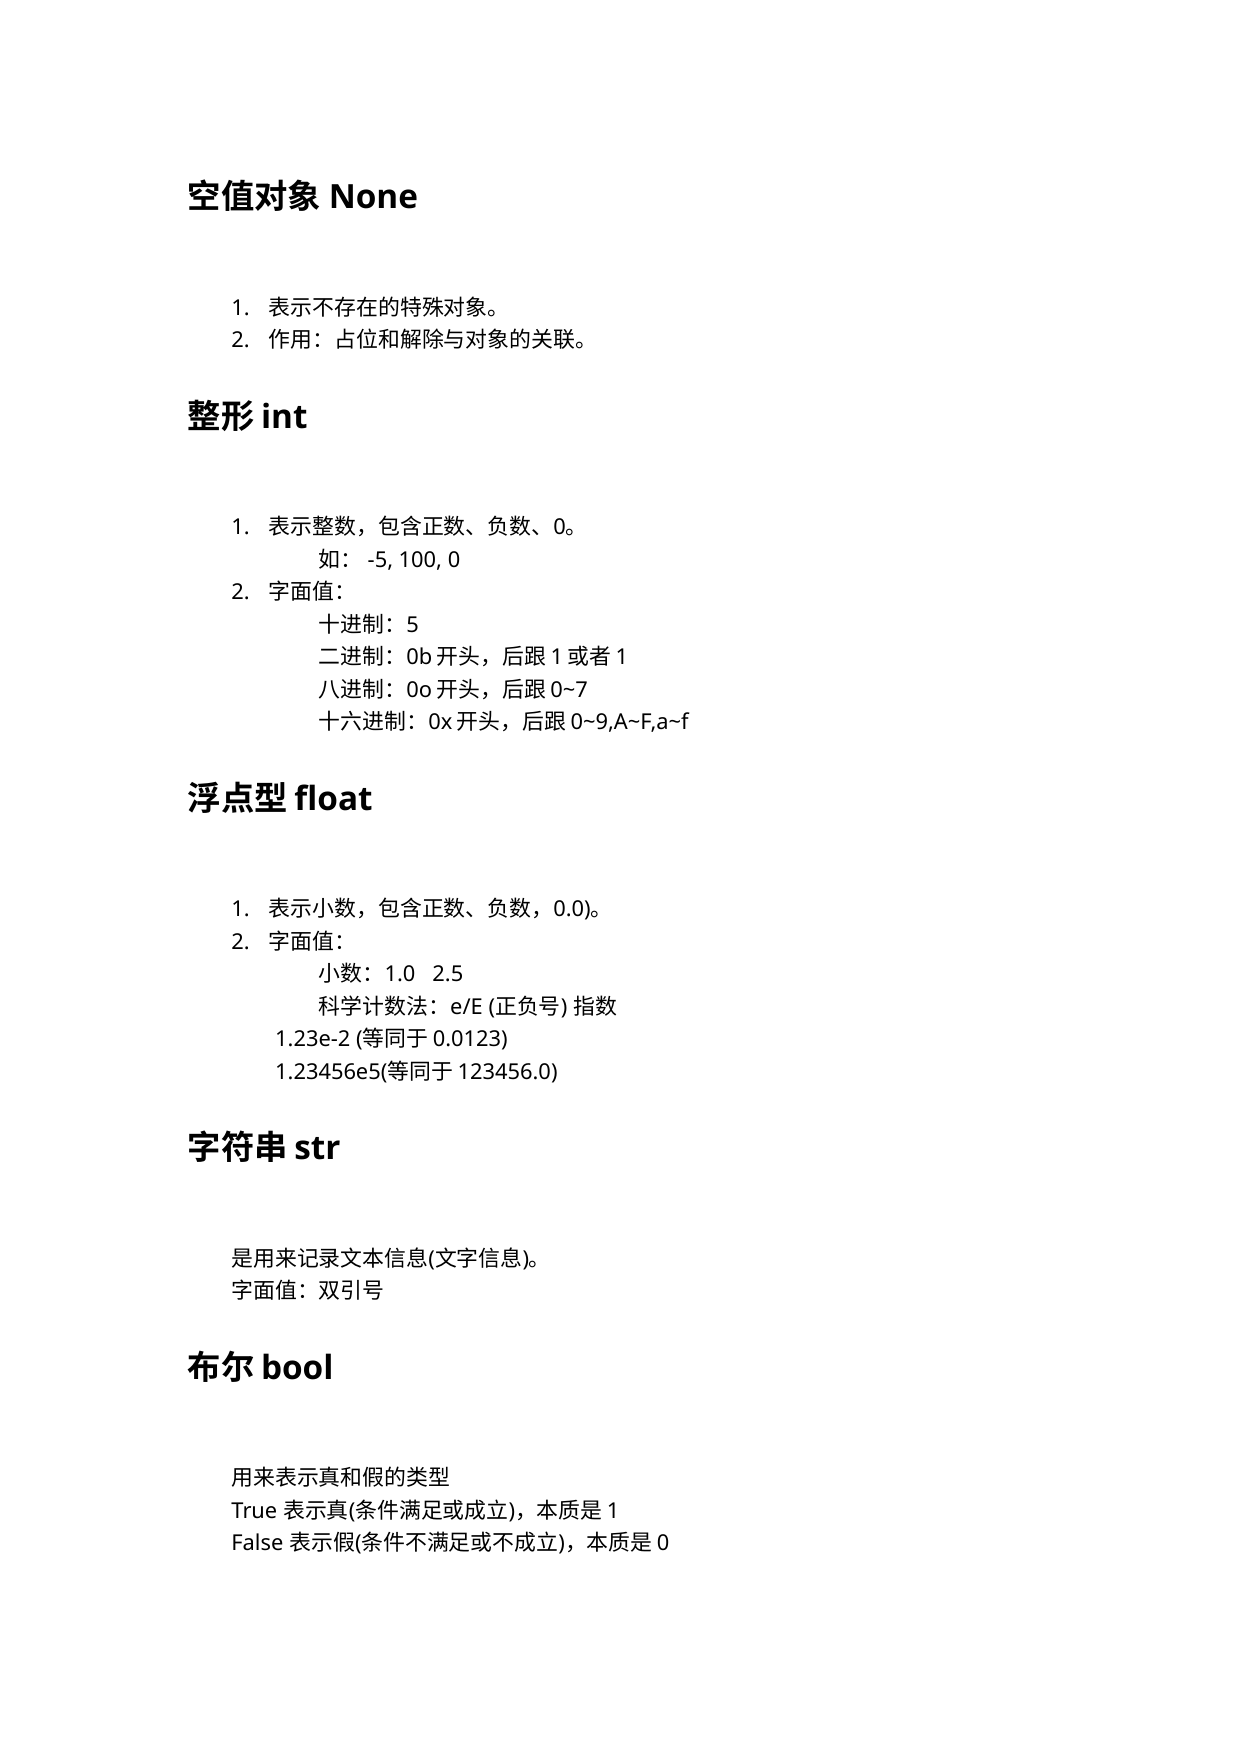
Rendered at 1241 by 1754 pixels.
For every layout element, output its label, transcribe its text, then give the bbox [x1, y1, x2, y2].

text 字面值：双引号 [187, 1273, 1053, 1305]
text 十进制：5 [275, 606, 1053, 639]
subtitle 浮点型float [187, 763, 1053, 828]
text 用来表示真和假的类型 [187, 1460, 1053, 1492]
text False 表示假(条件不满足或不成立)，本质是0 [187, 1525, 1053, 1557]
text 二进制：0b开头，后跟1或者1 [275, 639, 1053, 671]
list 作用：占位和解除与对象的关联。 [231, 322, 1053, 354]
list 表示整数，包含正数、负数、0。 [231, 509, 1053, 541]
text 1.23e-2 (等同于0.0123) [187, 1021, 1053, 1053]
subtitle 整形int [187, 381, 1053, 446]
subtitle 字符串str [187, 1113, 1053, 1178]
text 1.23456e5(等同于123456.0) [187, 1053, 1053, 1086]
list 表示小数，包含正数、负数，0.0)。 [231, 891, 1053, 923]
subtitle 空值对象 None [187, 162, 1053, 227]
text 科学计数法：e/E (正负号) 指数 [275, 988, 1053, 1021]
text 小数：1.0 2.5 [275, 956, 1053, 988]
text 如： -5, 100, 0 [275, 541, 1053, 574]
list 表示不存在的特殊对象。 [231, 289, 1053, 322]
subtitle 布尔bool [187, 1332, 1053, 1397]
list 字面值： [231, 574, 1053, 606]
text True 表示真(条件满足或成立)，本质是1 [187, 1492, 1053, 1525]
text 是用来记录文本信息(文字信息)。 [187, 1240, 1053, 1273]
text 十六进制：0x开头，后跟0~9,A~F,a~f [275, 704, 1053, 736]
list 字面值： [231, 923, 1053, 956]
text 八进制：0o开头，后跟0~7 [319, 671, 1053, 704]
